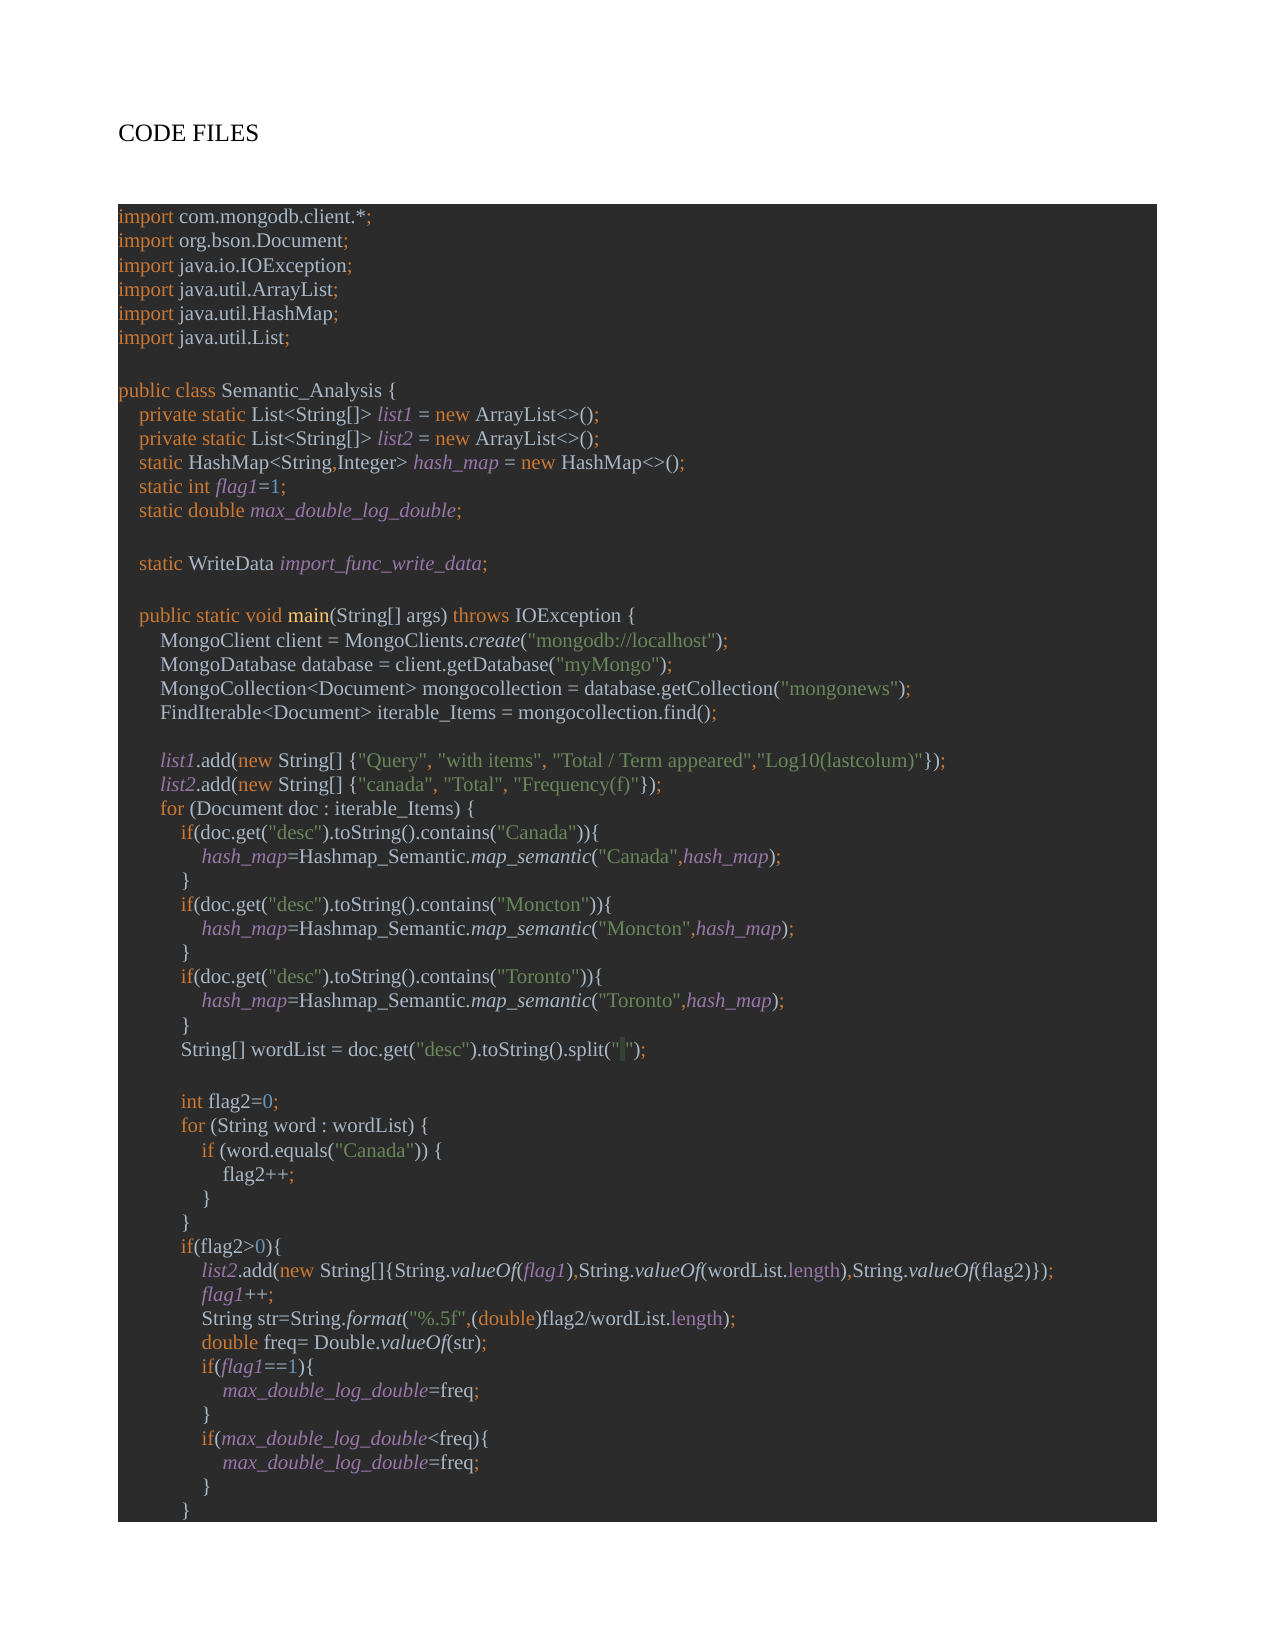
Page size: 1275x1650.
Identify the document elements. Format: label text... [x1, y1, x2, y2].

text import com.mongodb.client.*; import org.bson.Document; import java.io.IOException; import java.util.ArrayList; import java.util.HashMap; import java.util.List; public class Semantic_Analysis { private static List<String[]> list1 = new ArrayList<>(); private static List<String[]> list2 = new ArrayList<>(); static HashMap<String,Integer> hash_map = new HashMap<>(); static int flag1=1; static double max_double_log_double; static WriteData import_func_write_data; public static void main(String[] args) throws IOException { MongoClient client = MongoClients.create("mongodb://localhost"); MongoDatabase database = client.getDatabase("myMongo"); MongoCollection<Document> mongocollection = database.getCollection("mongonews"); FindIterable<Document> iterable_Items = mongocollection.find(); list1.add(new String[] {"Query", "with items", "Total / Term appeared","Log10(lastcolum)"}); list2.add(new String[] {"canada", "Total", "Frequency(f)"}); for (Document doc : iterable_Items) { if(doc.get("desc").toString().contains("Canada")){ hash_map=Hashmap_Semantic.map_semantic("Canada",hash_map); } if(doc.get("desc").toString().contains("Moncton")){ hash_map=Hashmap_Semantic.map_semantic("Moncton",hash_map); } if(doc.get("desc").toString().contains("Toronto")){ hash_map=Hashmap_Semantic.map_semantic("Toronto",hash_map); } String[] wordList = doc.get("desc").toString().split(" "); int flag2=0; for (String word : wordList) { if (word.equals("Canada")) { flag2++; } } if(flag2>0){ list2.add(new String[]{String.valueOf(flag1),String.valueOf(wordList.length),String.valueOf(flag2)}); flag1++; String str=String.format("%.5f",(double)flag2/wordList.length); double freq= Double.valueOf(str); if(flag1==1){ max_double_log_double=freq; } if(max_double_log_double<freq){ max_double_log_double=freq; } } [118, 204, 1157, 1522]
text CODE FILES [118, 118, 1157, 176]
